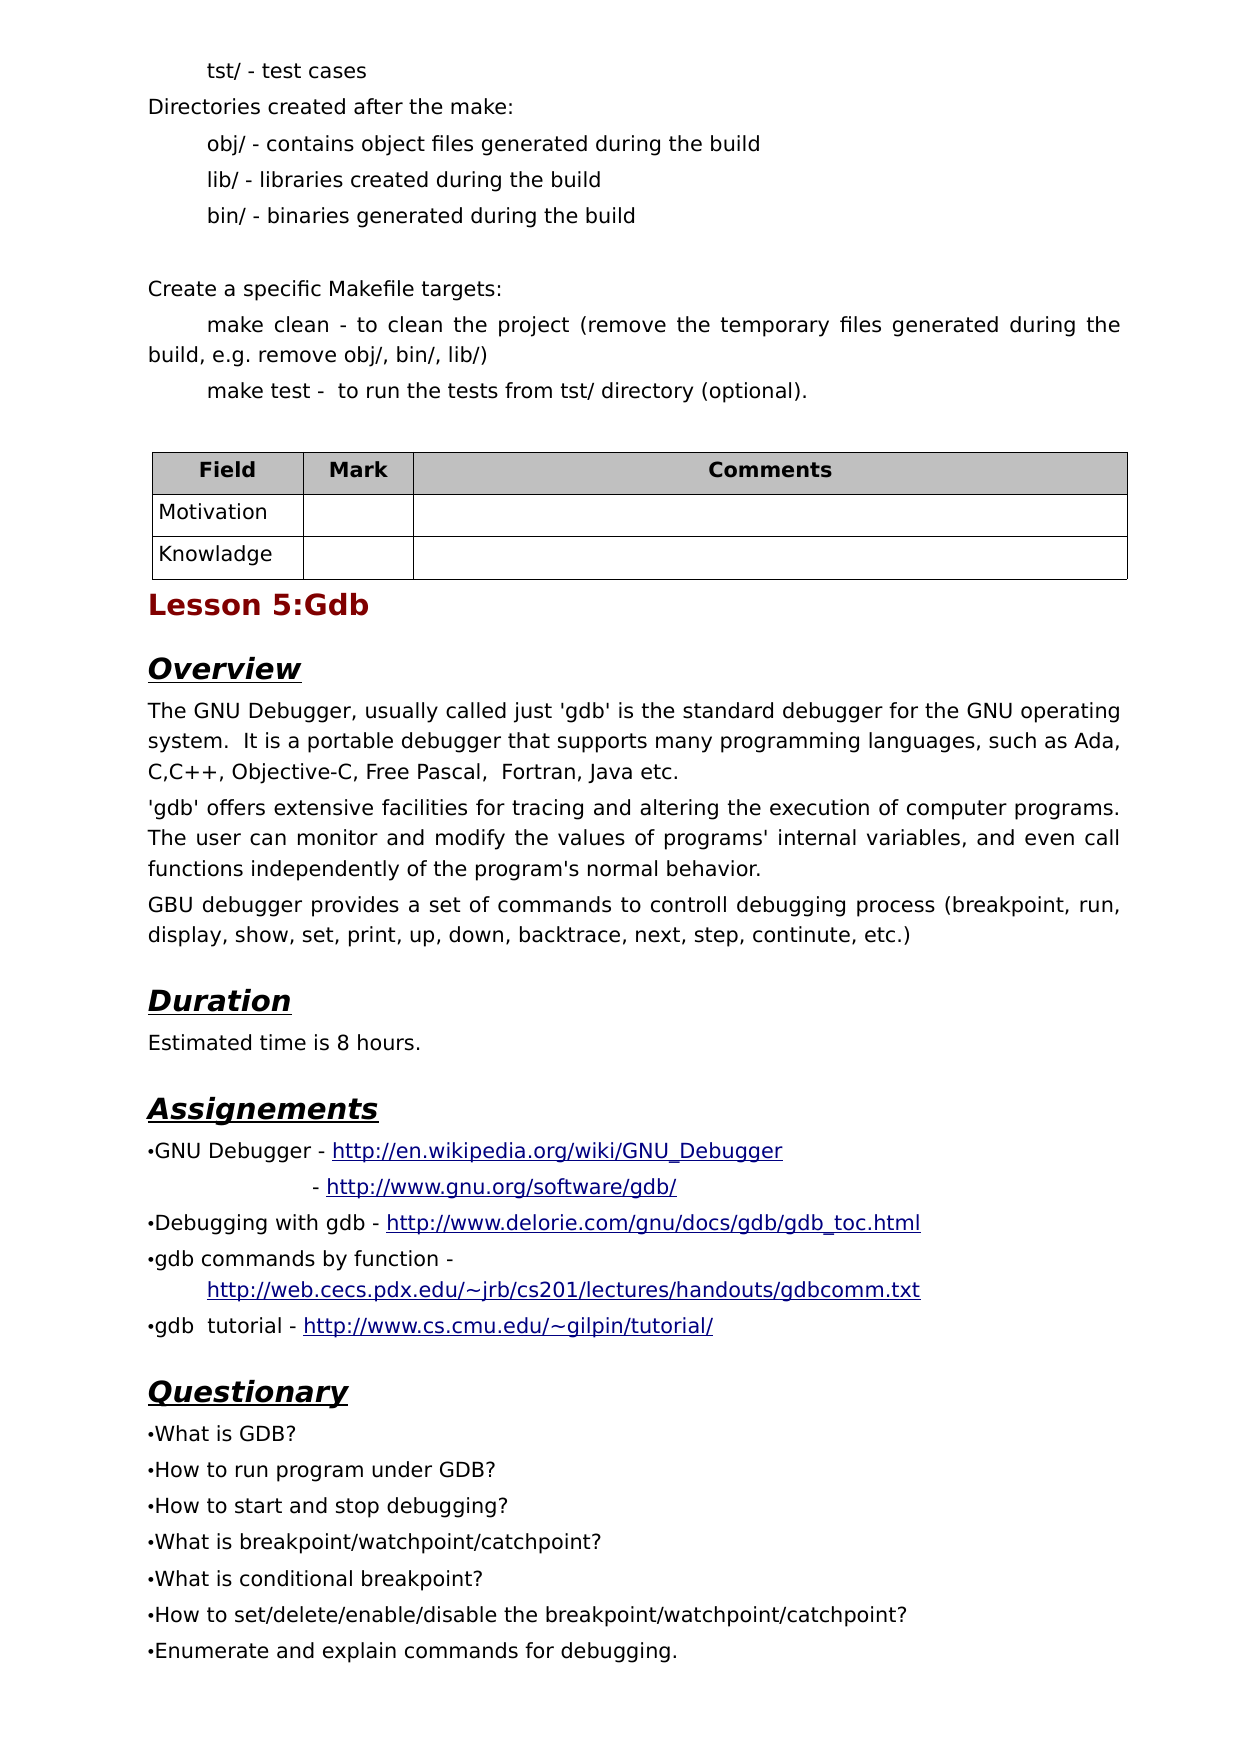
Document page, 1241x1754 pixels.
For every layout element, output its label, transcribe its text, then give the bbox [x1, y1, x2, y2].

text tst/ - test cases [148, 59, 1122, 83]
table_cell Motivation [153, 495, 303, 536]
table_header Comments [414, 453, 1127, 494]
text Create a specific Makefile targets: [148, 277, 1122, 301]
table_cell Knowladge [153, 537, 303, 578]
list gdb tutorial - http://www.cs.cmu.edu/~gilpin/tutorial/ [148, 1314, 1122, 1338]
table_cell [414, 495, 1127, 536]
text - http://www.gnu.org/software/gdb/ [148, 1175, 1122, 1199]
list Enumerate and explain commands for debugging. [148, 1639, 1122, 1663]
text make test - to run the tests from tst/ directory (optional). [148, 379, 1122, 404]
text make clean - to clean the project (remove the temporary files generated during the build, e.g. remove obj/, bin/, lib/) [148, 313, 1122, 367]
list GNU Debugger - http://en.wikipedia.org/wiki/GNU_Debugger [148, 1139, 1122, 1163]
table_header Mark [304, 453, 413, 494]
subtitle Questionary [148, 1375, 1122, 1409]
text obj/ - contains object files generated during the build [148, 132, 1122, 156]
text Estimated time is 8 hours. [148, 1031, 1122, 1055]
text lib/ - libraries created during the build [148, 168, 1122, 192]
list gdb commands by function - http://web.cecs.pdx.edu/~jrb/cs201/lectures/handouts/gdbcomm.txt [148, 1247, 1122, 1302]
text bin/ - binaries generated during the build [148, 204, 1122, 228]
list Debugging with gdb - http://www.delorie.com/gnu/docs/gdb/gdb_toc.html [148, 1211, 1122, 1235]
list What is GDB? [148, 1422, 1122, 1446]
text GBU debugger provides a set of commands to controll debugging process (breakpoint, run, display, show, set, print, up, down, backtrace, next, step, continute, etc.) [148, 893, 1122, 947]
list How to start and stop debugging? [148, 1494, 1122, 1518]
list How to set/delete/enable/disable the breakpoint/watchpoint/catchpoint? [148, 1603, 1122, 1627]
list What is breakpoint/watchpoint/catchpoint? [148, 1530, 1122, 1555]
subtitle Duration [148, 984, 1122, 1018]
text Directories created after the make: [148, 95, 1122, 119]
list What is conditional breakpoint? [148, 1567, 1122, 1591]
text The GNU Debugger, usually called just 'gdb' is the standard debugger for the GNU operating system. It is a portable debugger that supports many programming languages, such as Ada, C,C++, Objective-C, Free Pascal, Fortran, Java etc. [148, 699, 1122, 784]
table_cell [304, 537, 413, 578]
table_header Field [153, 453, 303, 494]
subtitle Overview [148, 653, 1122, 687]
table_cell [304, 495, 413, 536]
list How to run program under GDB? [148, 1458, 1122, 1482]
text 'gdb' offers extensive facilities for tracing and altering the execution of computer programs. The user can monitor and modify the values of programs' internal variables, and even call functions independently of the program's normal behavior. [148, 796, 1122, 881]
table_cell [414, 537, 1127, 578]
subtitle Gdb [148, 588, 1122, 622]
subtitle Assignements [148, 1092, 1122, 1126]
